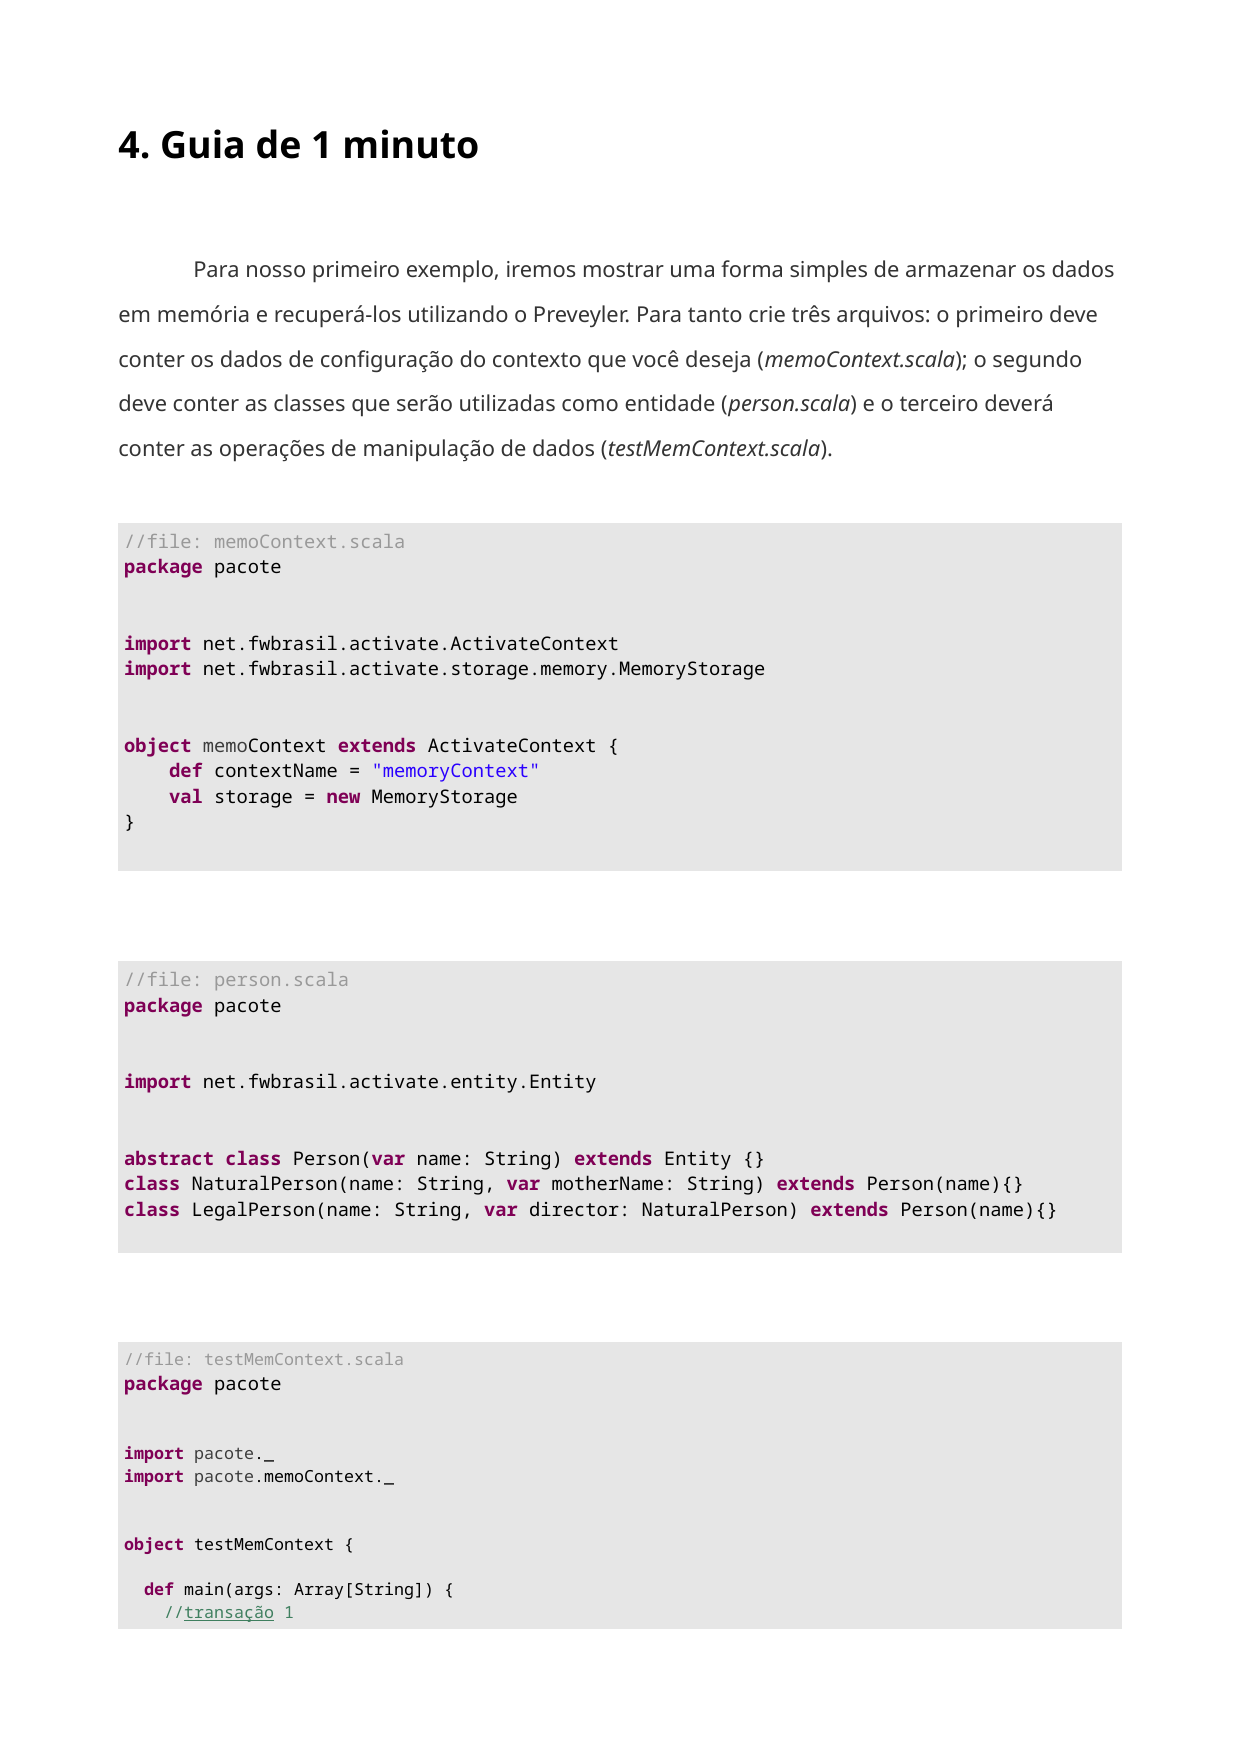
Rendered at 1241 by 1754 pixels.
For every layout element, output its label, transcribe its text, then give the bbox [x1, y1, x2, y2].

table_header //file: person.scala package pacote import net.fwbrasil.activate.entity.Entity abstract class Person(var name: String) extends Entity {} class NaturalPerson(name: String, var motherName: String) extends Person(name){} class LegalPerson(name: String, var director: NaturalPerson) extends Person(name){} [118, 961, 1122, 1253]
text 4. Guia de 1 minuto [118, 118, 1122, 169]
text Para nosso primeiro exemplo, iremos mostrar uma forma simples de armazenar os dados em memória e recuperá-los utilizando o Preveyler. Para tanto crie três arquivos: o primeiro deve conter os dados de configuração do contexto que você deseja (memoContext.scala); o segundo deve conter as classes que serão utilizadas como entidade (person.scala) e o terceiro deverá conter as operações de manipulação de dados (testMemContext.scala). [118, 254, 1122, 463]
table_header //file: memoContext.scala package pacote import net.fwbrasil.activate.ActivateContext import net.fwbrasil.activate.storage.memory.MemoryStorage object memoContext extends ActivateContext { def contextName = "memoryContext" val storage = new MemoryStorage } [118, 523, 1122, 871]
table_header //file: testMemContext.scala package pacote import pacote._ import pacote.memoContext._ object testMemContext { def main(args: Array[String]) { //transação 1 [118, 1342, 1122, 1629]
